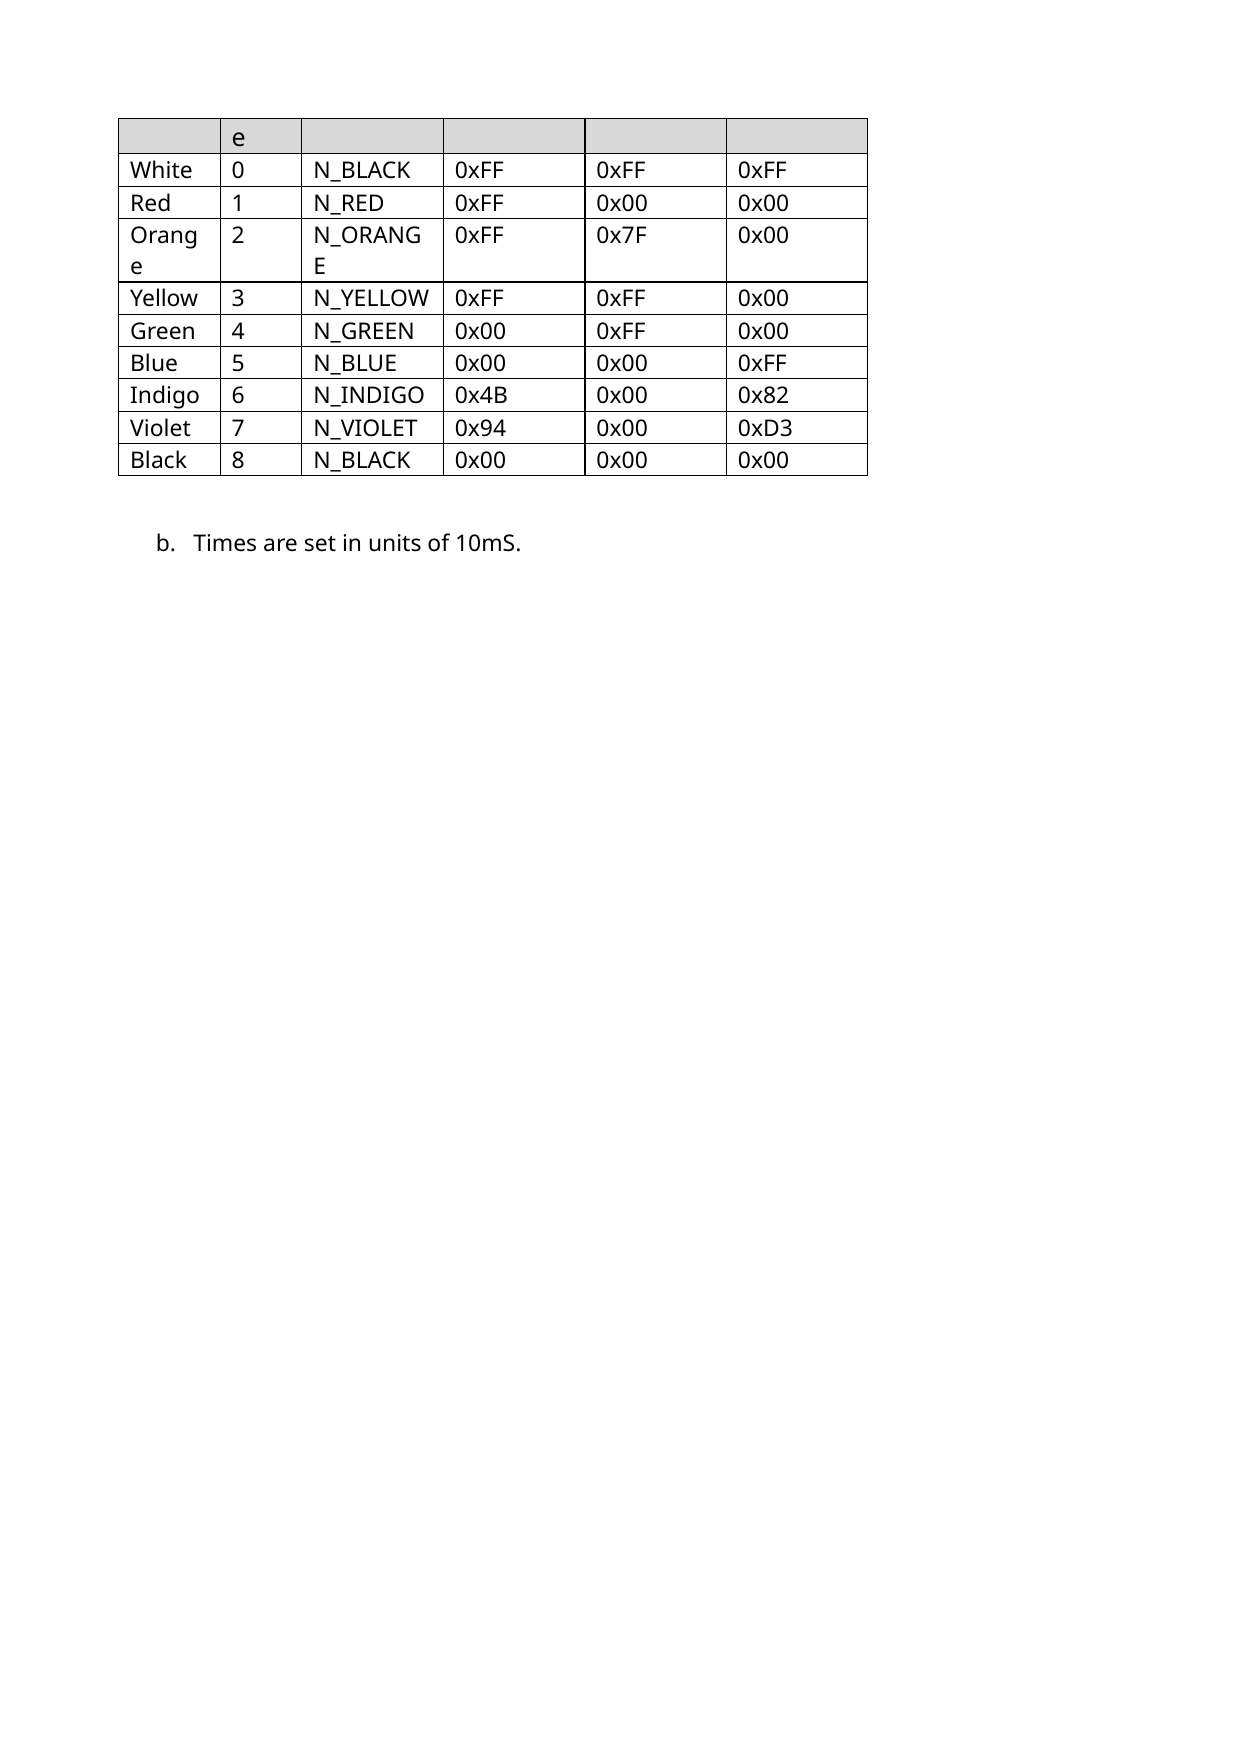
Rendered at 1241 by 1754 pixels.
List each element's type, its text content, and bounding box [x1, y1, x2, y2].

table_cell Orange [119, 219, 220, 281]
table_cell N_ORANGE [302, 219, 443, 281]
table_cell 0x00 [444, 315, 584, 346]
table_cell 8 [221, 444, 301, 475]
table_cell Indigo [119, 379, 220, 411]
table_cell N_INDIGO [302, 379, 443, 411]
list Times are set in units of 10mS. [156, 527, 1122, 558]
table_cell 7 [221, 412, 301, 443]
table_cell 0xFF [444, 219, 584, 281]
table_cell N_BLACK [302, 444, 443, 475]
table_cell Red [119, 187, 220, 218]
table_cell 0xFF [444, 283, 584, 314]
table_header [727, 119, 867, 153]
table_cell 0 [221, 154, 301, 186]
table_cell 0xFF [444, 154, 584, 186]
table_cell N_BLACK [302, 154, 443, 186]
table_cell 0x00 [586, 444, 726, 475]
table_cell 0xFF [586, 154, 726, 186]
table_cell Green [119, 315, 220, 346]
table_cell Blue [119, 347, 220, 378]
table_cell N_YELLOW [302, 283, 443, 314]
table_header e [221, 119, 301, 153]
table_header [302, 119, 443, 153]
table_cell 0x7F [586, 219, 726, 281]
table_cell 0x00 [586, 379, 726, 411]
table_cell 0x00 [727, 283, 867, 314]
table_cell 0xFF [586, 283, 726, 314]
table_header [444, 119, 584, 153]
table_cell Violet [119, 412, 220, 443]
table_cell 0x00 [586, 187, 726, 218]
table_cell 0x00 [727, 187, 867, 218]
table_cell 0xFF [727, 154, 867, 186]
table_cell N_VIOLET [302, 412, 443, 443]
table_cell 0xD3 [727, 412, 867, 443]
table_cell White [119, 154, 220, 186]
table_cell 0x4B [444, 379, 584, 411]
table_cell 5 [221, 347, 301, 378]
table_cell 0x00 [727, 444, 867, 475]
table_cell 3 [221, 283, 301, 314]
table_cell 1 [221, 187, 301, 218]
table_cell Yellow [119, 283, 220, 314]
table_cell 0xFF [727, 347, 867, 378]
table_cell 4 [221, 315, 301, 346]
table_cell 0xFF [586, 315, 726, 346]
table_cell N_GREEN [302, 315, 443, 346]
table_cell N_BLUE [302, 347, 443, 378]
table_cell 0x00 [727, 315, 867, 346]
table_cell 2 [221, 219, 301, 281]
table_cell 0x00 [727, 219, 867, 281]
table_cell 6 [221, 379, 301, 411]
table_cell 0xFF [444, 187, 584, 218]
table_cell 0x94 [444, 412, 584, 443]
table_cell Black [119, 444, 220, 475]
table_cell 0x00 [444, 444, 584, 475]
table_header [119, 119, 220, 153]
table_cell N_RED [302, 187, 443, 218]
table_cell 0x00 [586, 347, 726, 378]
table_cell 0x00 [586, 412, 726, 443]
table_cell 0x82 [727, 379, 867, 411]
table_cell 0x00 [444, 347, 584, 378]
table_header [586, 119, 726, 153]
